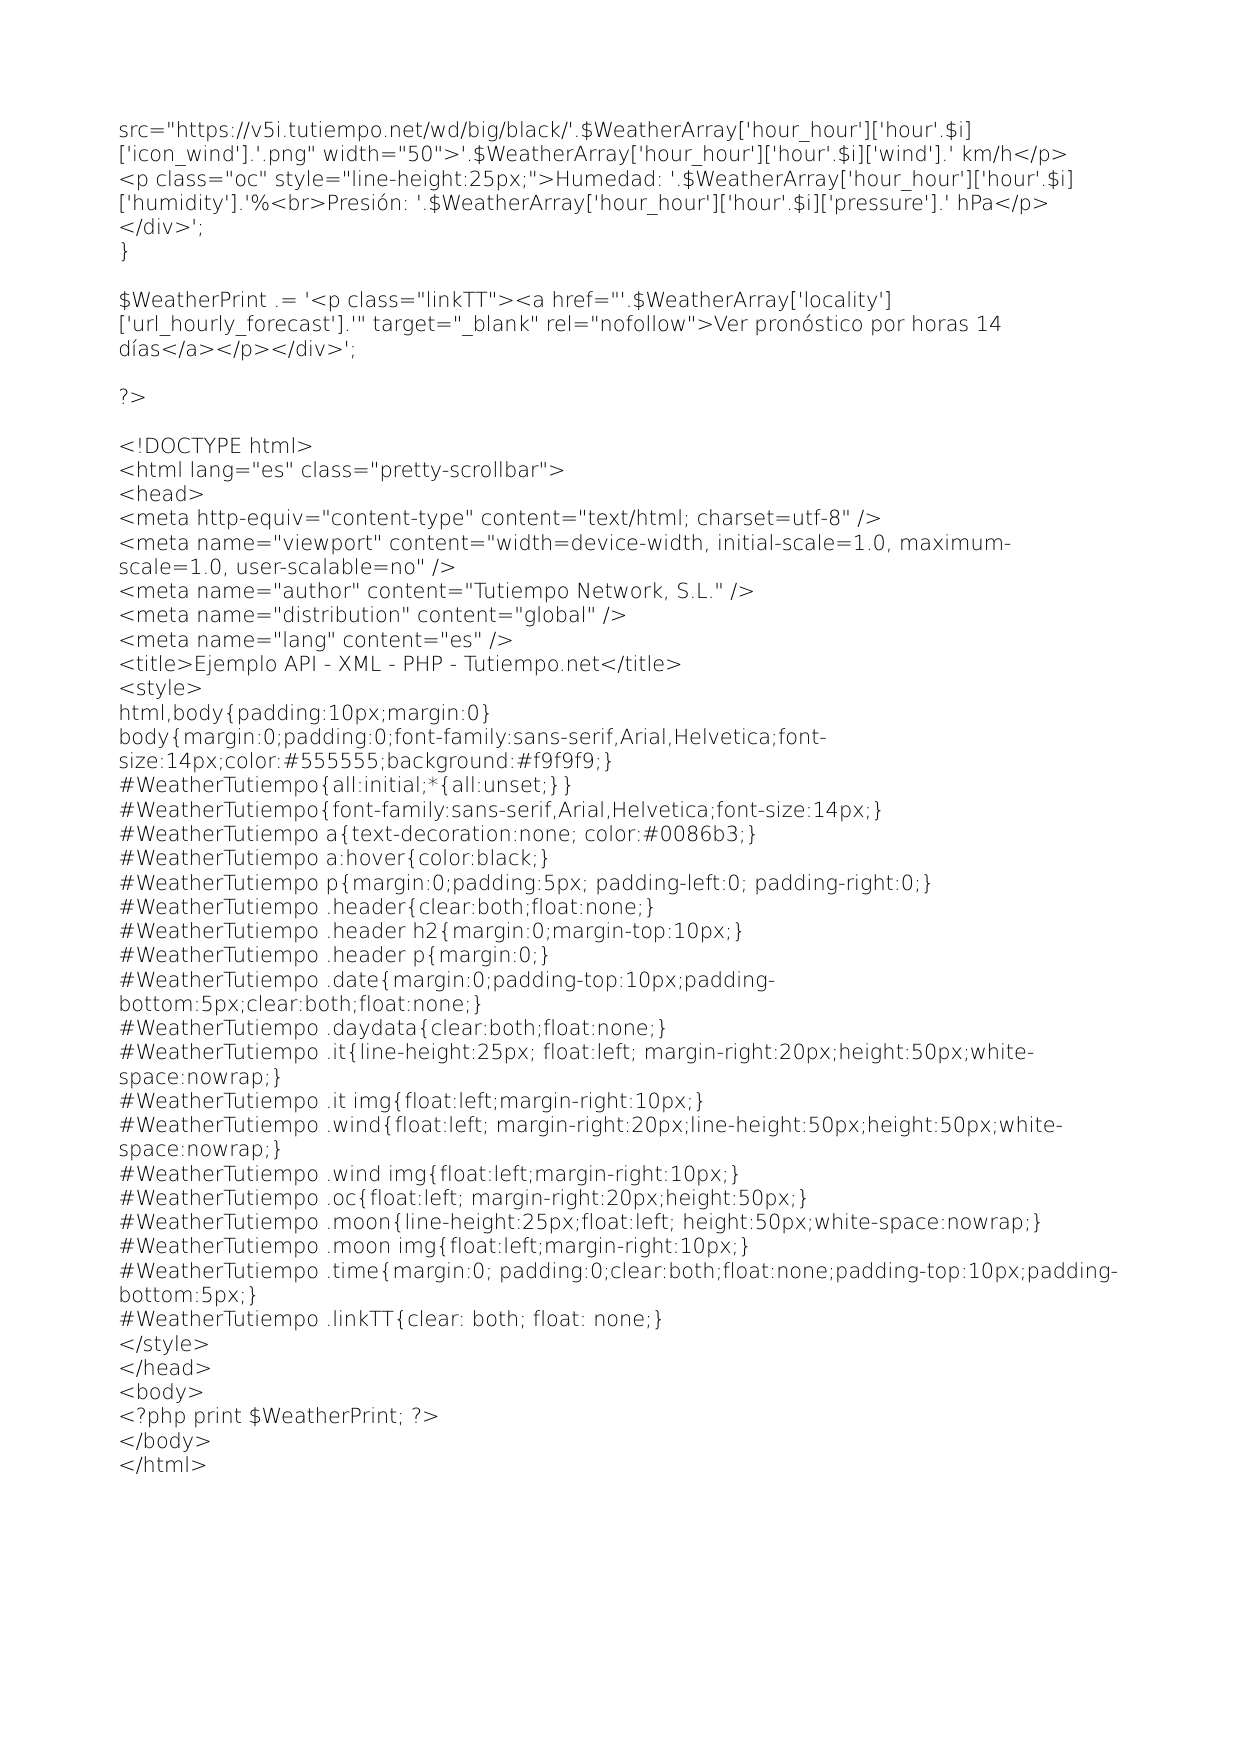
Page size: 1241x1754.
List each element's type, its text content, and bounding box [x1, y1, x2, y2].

text <meta name="viewport" content="width=device-width, initial-scale=1.0, maximum-scale=1.0, user-scalable=no" /> [118, 531, 1122, 579]
text #WeatherTutiempo{all:initial;*{all:unset;}} [118, 773, 1122, 798]
text #WeatherTutiempo p{margin:0;padding:5px; padding-left:0; padding-right:0;} [118, 871, 1122, 895]
text </style> [118, 1332, 1122, 1356]
text #WeatherTutiempo{font-family:sans-serif,Arial,Helvetica;font-size:14px;} [118, 798, 1122, 822]
text #WeatherTutiempo .it img{float:left;margin-right:10px;} [118, 1089, 1122, 1113]
text #WeatherTutiempo .header p{margin:0;} [118, 943, 1122, 968]
text } [118, 239, 1122, 264]
text #WeatherTutiempo .wind{float:left; margin-right:20px;line-height:50px;height:50px;white-space:nowrap;} [118, 1113, 1122, 1162]
text </body> [118, 1429, 1122, 1453]
text html,body{padding:10px;margin:0} [118, 701, 1122, 725]
text #WeatherTutiempo .daydata{clear:both;float:none;} [118, 1016, 1122, 1040]
text #WeatherTutiempo .wind img{float:left;margin-right:10px;} [118, 1162, 1122, 1186]
text #WeatherTutiempo .header h2{margin:0;margin-top:10px;} [118, 919, 1122, 943]
text #WeatherTutiempo .oc{float:left; margin-right:20px;height:50px;} [118, 1186, 1122, 1210]
text <!DOCTYPE html> [118, 434, 1122, 458]
text #WeatherTutiempo .time{margin:0; padding:0;clear:both;float:none;padding-top:10px;padding-bottom:5px;} [118, 1259, 1122, 1307]
text </html> [118, 1453, 1122, 1477]
text #WeatherTutiempo a:hover{color:black;} [118, 846, 1122, 871]
text </head> [118, 1356, 1122, 1380]
text <html lang="es" class="pretty-scrollbar"> [118, 458, 1122, 482]
text <meta name="distribution" content="global" /> [118, 603, 1122, 628]
text #WeatherTutiempo .header{clear:both;float:none;} [118, 895, 1122, 919]
text body{margin:0;padding:0;font-family:sans-serif,Arial,Helvetica;font-size:14px;color:#555555;background:#f9f9f9;} [118, 725, 1122, 773]
text #WeatherTutiempo a{text-decoration:none; color:#0086b3;} [118, 822, 1122, 846]
text #WeatherTutiempo .linkTT{clear: both; float: none;} [118, 1307, 1122, 1332]
text <title>Ejemplo API - XML - PHP - Tutiempo.net</title> [118, 652, 1122, 676]
text </div>'; [118, 215, 1122, 239]
text #WeatherTutiempo .date{margin:0;padding-top:10px;padding-bottom:5px;clear:both;float:none;} [118, 968, 1122, 1016]
text <?php print $WeatherPrint; ?> [118, 1404, 1122, 1429]
text ?> [118, 385, 1122, 409]
text #WeatherTutiempo .moon{line-height:25px;float:left; height:50px;white-space:nowrap;} [118, 1210, 1122, 1234]
text <head> [118, 482, 1122, 506]
text <meta name="lang" content="es" /> [118, 628, 1122, 652]
text #WeatherTutiempo .it{line-height:25px; float:left; margin-right:20px;height:50px;white-space:nowrap;} [118, 1040, 1122, 1089]
text <body> [118, 1380, 1122, 1404]
text <p class="oc" style="line-height:25px;">Humedad: '.$WeatherArray['hour_hour']['hour'.$i]['humidity'].'%<br>Presión: '.$WeatherArray['hour_hour']['hour'.$i]['pressure'].' hPa</p> [118, 167, 1122, 215]
text <style> [118, 676, 1122, 701]
text <meta http-equiv="content-type" content="text/html; charset=utf-8" /> [118, 506, 1122, 531]
text $WeatherPrint .= '<p class="linkTT"><a href="'.$WeatherArray['locality']['url_hourly_forecast'].'" target="_blank" rel="nofollow">Ver pronóstico por horas 14 días</a></p></div>'; [118, 288, 1122, 361]
text #WeatherTutiempo .moon img{float:left;margin-right:10px;} [118, 1234, 1122, 1259]
text src="https://v5i.tutiempo.net/wd/big/black/'.$WeatherArray['hour_hour']['hour'.$i]['icon_wind'].'.png" width="50">'.$WeatherArray['hour_hour']['hour'.$i]['wind'].' km/h</p> [118, 118, 1122, 167]
text <meta name="author" content="Tutiempo Network, S.L." /> [118, 579, 1122, 603]
